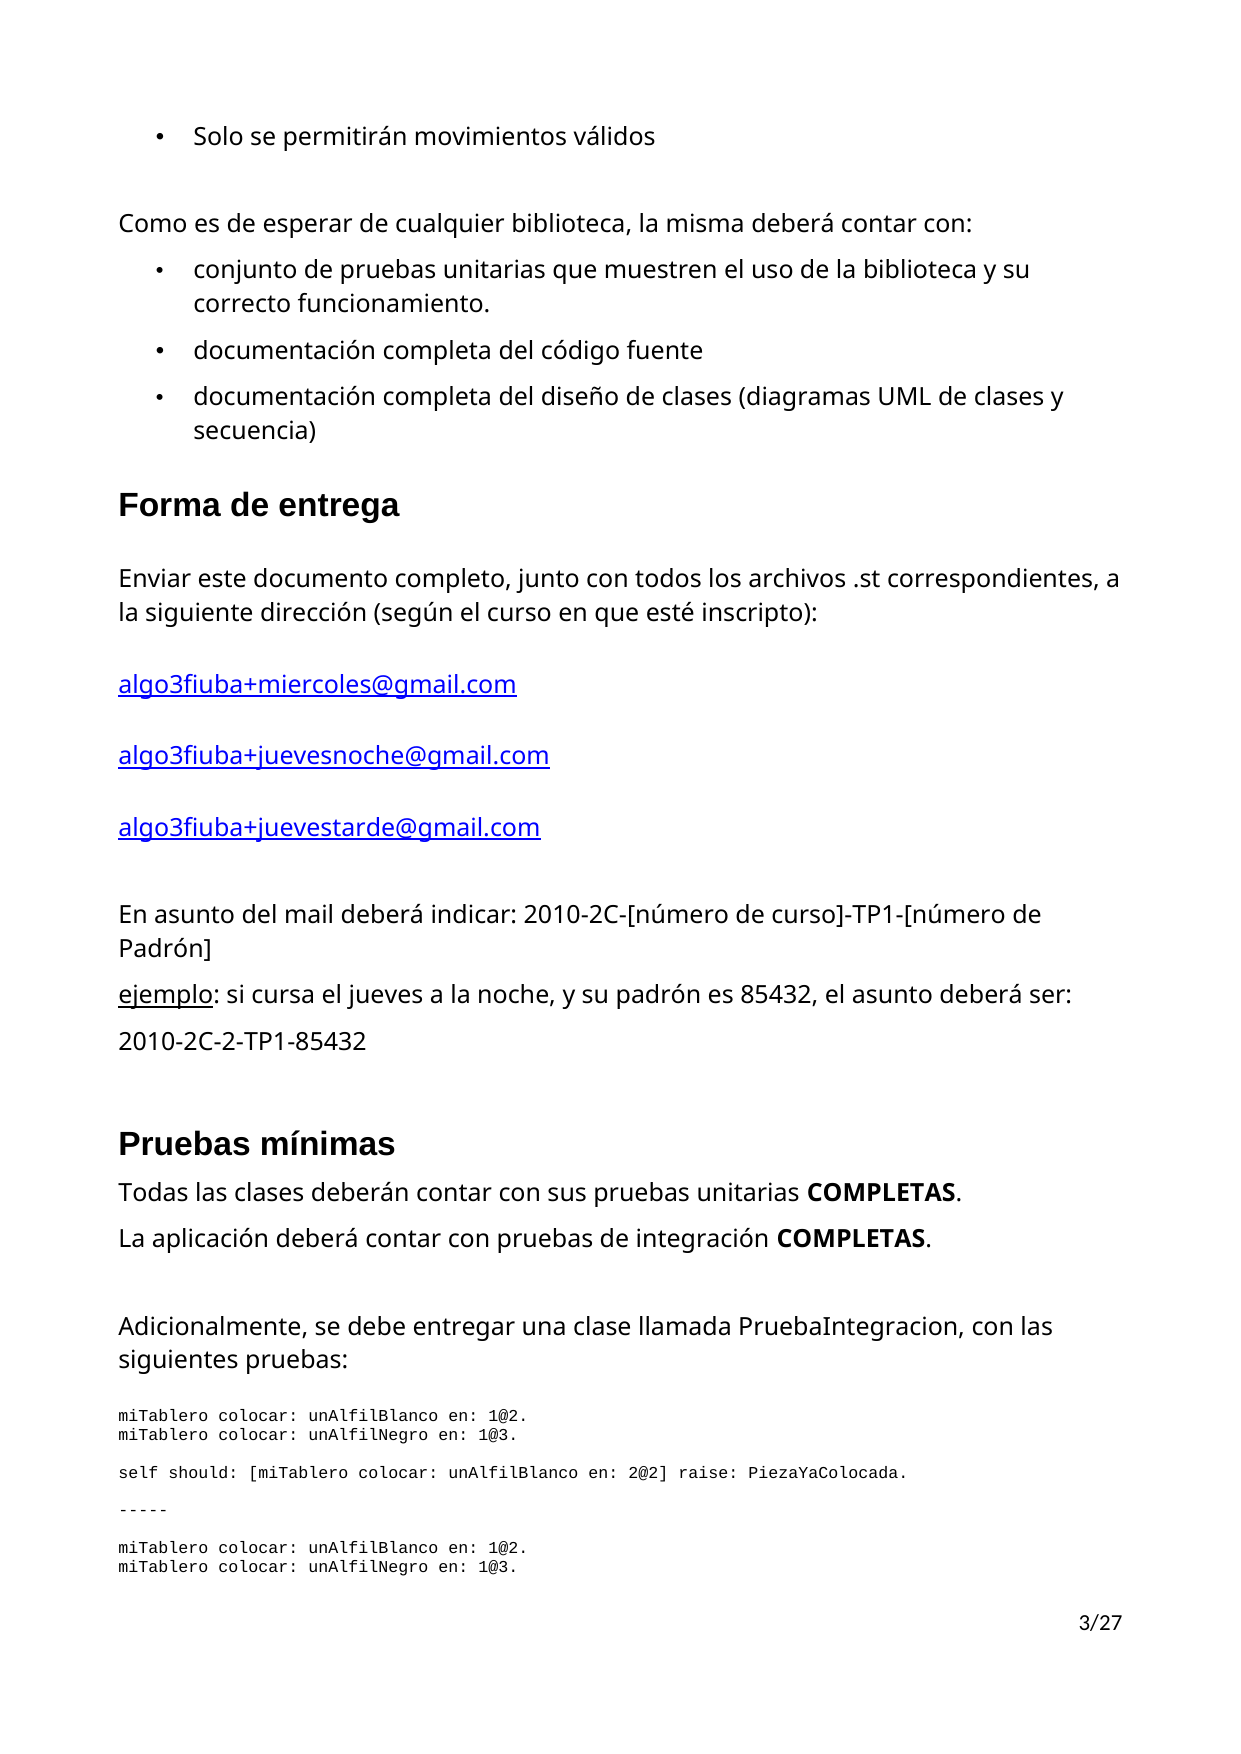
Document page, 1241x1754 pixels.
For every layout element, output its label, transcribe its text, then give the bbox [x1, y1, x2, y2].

text ----- [118, 1502, 1122, 1521]
text Adicionalmente, se debe entregar una clase llamada PruebaIntegracion, con las siguientes pruebas: [118, 1308, 1122, 1376]
text miTablero colocar: unAlfilNegro en: 1@3. [118, 1426, 1122, 1445]
text miTablero colocar: unAlfilBlanco en: 1@2. [118, 1539, 1122, 1558]
text algo3fiuba+juevesnoche@gmail.com [118, 738, 1122, 772]
text 2010-2C-2-TP1-85432 [118, 1024, 1122, 1058]
text En asunto del mail deberá indicar: 2010-2C-[número de curso]-TP1-[número de Padrón] [118, 897, 1122, 965]
text miTablero colocar: unAlfilBlanco en: 1@2. [118, 1408, 1122, 1426]
text Como es de esperar de cualquier biblioteca, la misma deberá contar con: [118, 205, 1122, 239]
text Todas las clases deberán contar con sus pruebas unitarias COMPLETAS. [118, 1174, 1122, 1208]
text miTablero colocar: unAlfilNegro en: 1@3. [118, 1558, 1122, 1577]
subtitle Forma de entrega [118, 484, 1122, 523]
list documentación completa del código fuente [156, 332, 1122, 366]
text algo3fiuba+juevestarde@gmail.com [118, 809, 1122, 843]
list conjunto de pruebas unitarias que muestren el uso de la biblioteca y su correcto funcionamiento. [156, 252, 1122, 320]
list Solo se permitirán movimientos válidos [156, 118, 1122, 152]
text Enviar este documento completo, junto con todos los archivos .st correspondientes, a la siguiente dirección (según el curso en que esté inscripto): [118, 561, 1122, 629]
text La aplicación deberá contar con pruebas de integración COMPLETAS. [118, 1221, 1122, 1255]
text algo3fiuba+miercoles@gmail.com [118, 666, 1122, 700]
text self should: [miTablero colocar: unAlfilBlanco en: 2@2] raise: PiezaYaColocada. [118, 1464, 1122, 1502]
text ejemplo: si cursa el jueves a la noche, y su padrón es 85432, el asunto deberá ser: [118, 977, 1122, 1011]
list documentación completa del diseño de clases (diagramas UML de clases y secuencia) [156, 379, 1122, 447]
subtitle Pruebas mínimas [118, 1123, 1122, 1162]
